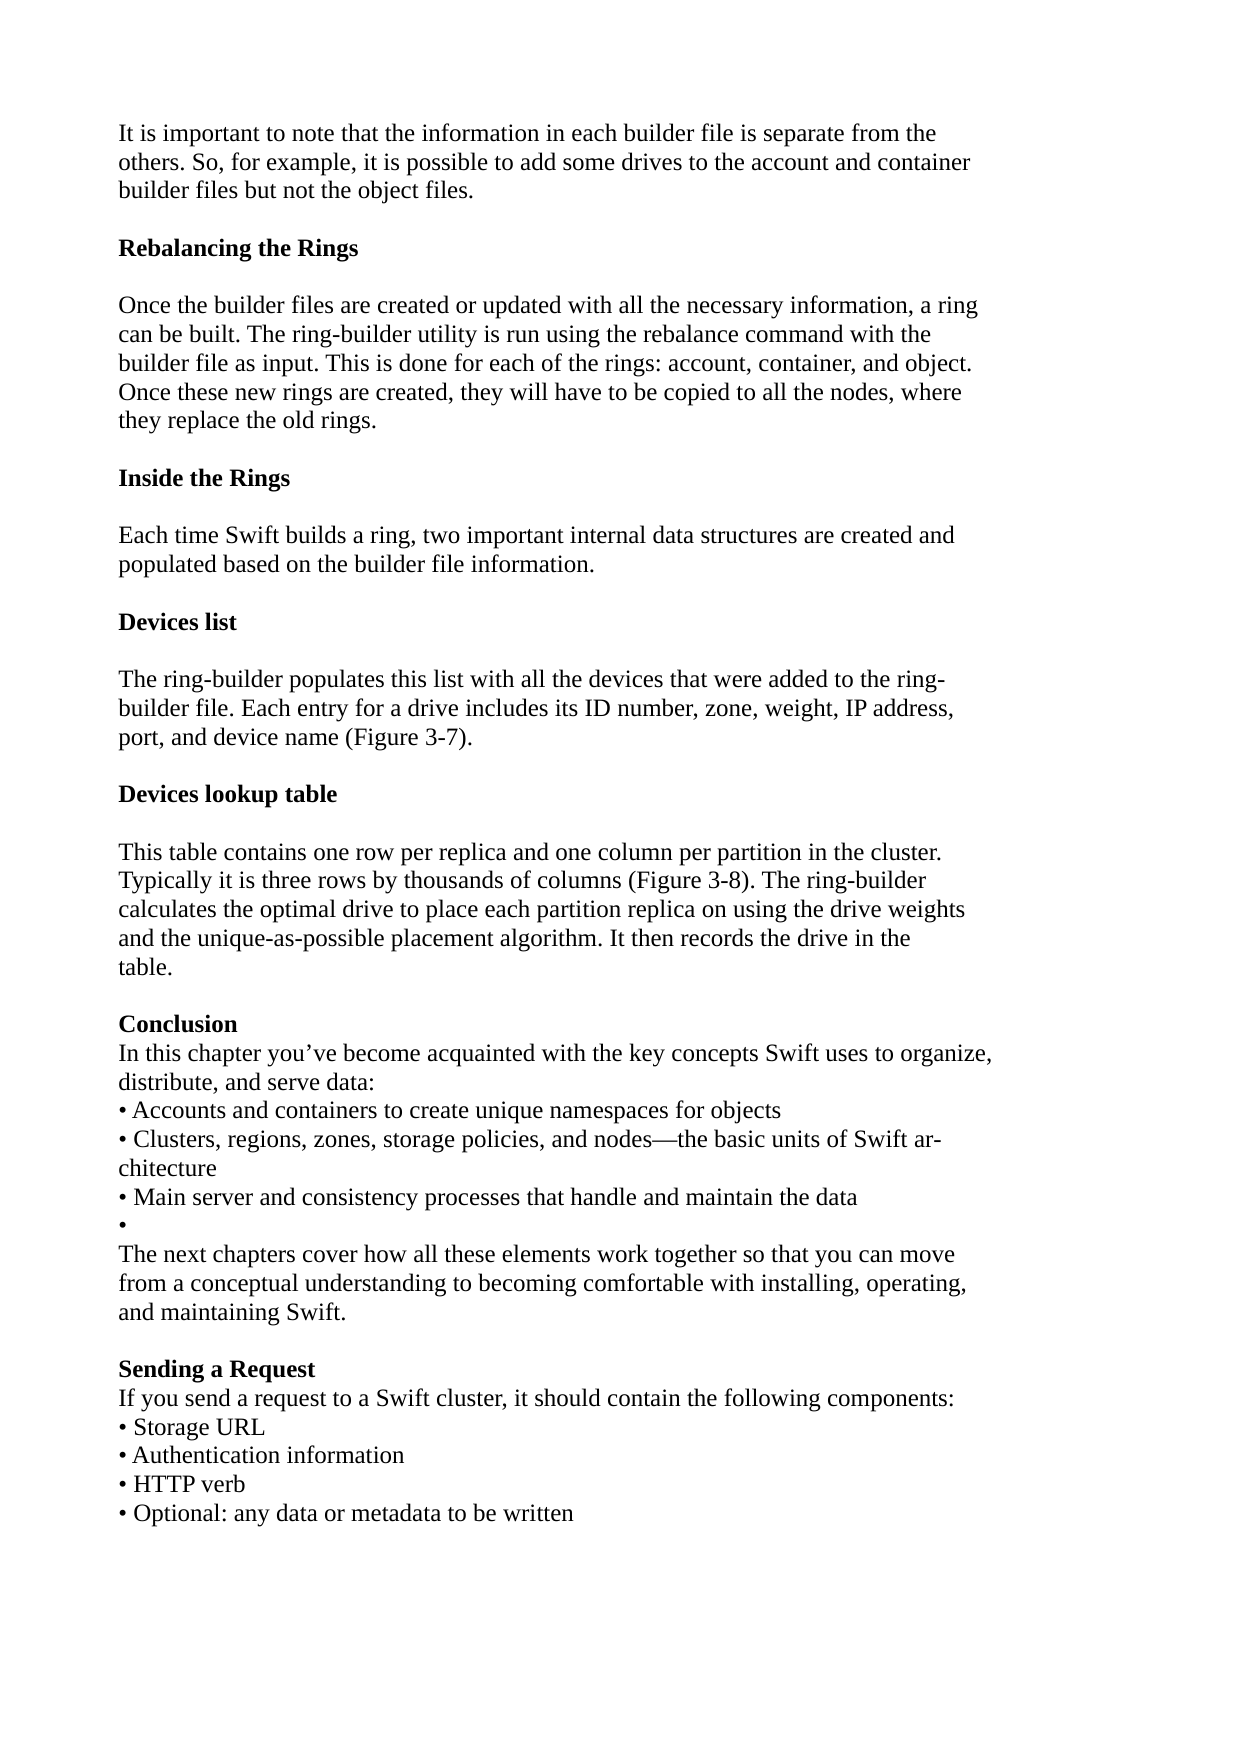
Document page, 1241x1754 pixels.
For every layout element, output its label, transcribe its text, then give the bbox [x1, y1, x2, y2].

text Devices lookup table [118, 779, 1122, 808]
text Once these new rings are created, they will have to be copied to all the nodes, where [118, 377, 1122, 406]
text can be built. The ring-builder utility is run using the rebalance command with the [118, 319, 1122, 348]
text from a conceptual understanding to becoming comfortable with installing, operating, [118, 1268, 1122, 1297]
text builder file. Each entry for a drive includes its ID number, zone, weight, IP address, [118, 693, 1122, 722]
text populated based on the builder file information. [118, 549, 1122, 578]
text Conclusion [118, 1009, 1122, 1038]
text The next chapters cover how all these elements work together so that you can move [118, 1239, 1122, 1268]
text others. So, for example, it is possible to add some drives to the account and container [118, 147, 1122, 176]
text builder files but not the object files. [118, 176, 1122, 204]
text • Optional: any data or metadata to be written [118, 1498, 1122, 1527]
text Rebalancing the Rings [118, 233, 1122, 262]
text • Accounts and containers to create unique namespaces for objects [118, 1096, 1122, 1124]
text If you send a request to a Swift cluster, it should contain the following components: [118, 1383, 1122, 1412]
text It is important to note that the information in each builder file is separate from the [118, 118, 1122, 147]
text builder file as input. This is done for each of the rings: account, container, and object. [118, 348, 1122, 377]
text • Main server and consistency processes that handle and maintain the data [118, 1182, 1122, 1211]
text • HTTP verb [118, 1469, 1122, 1498]
text chitecture [118, 1153, 1122, 1182]
text Inside the Rings [118, 463, 1122, 492]
text distribute, and serve data: [118, 1067, 1122, 1096]
text The ring-builder populates this list with all the devices that were added to the ring- [118, 664, 1122, 693]
text • Clusters, regions, zones, storage policies, and nodes—the basic units of Swift ar‐ [118, 1124, 1122, 1153]
text port, and device name (Figure 3-7). [118, 722, 1122, 751]
text • Authentication information [118, 1441, 1122, 1469]
text In this chapter you’ve become acquainted with the key concepts Swift uses to organize, [118, 1038, 1122, 1067]
text • [118, 1211, 1122, 1239]
text Sending a Request [118, 1354, 1122, 1383]
text • Storage URL [118, 1412, 1122, 1441]
text calculates the optimal drive to place each partition replica on using the drive weights [118, 894, 1122, 923]
text Typically it is three rows by thousands of columns (Figure 3-8). The ring-builder [118, 866, 1122, 894]
text and maintaining Swift. [118, 1297, 1122, 1326]
text they replace the old rings. [118, 406, 1122, 434]
text table. [118, 952, 1122, 981]
text Each time Swift builds a ring, two important internal data structures are created and [118, 521, 1122, 549]
text This table contains one row per replica and one column per partition in the cluster. [118, 837, 1122, 866]
text Once the builder files are created or updated with all the necessary information, a ring [118, 291, 1122, 319]
text Devices list [118, 607, 1122, 636]
text and the unique-as-possible placement algorithm. It then records the drive in the [118, 923, 1122, 952]
